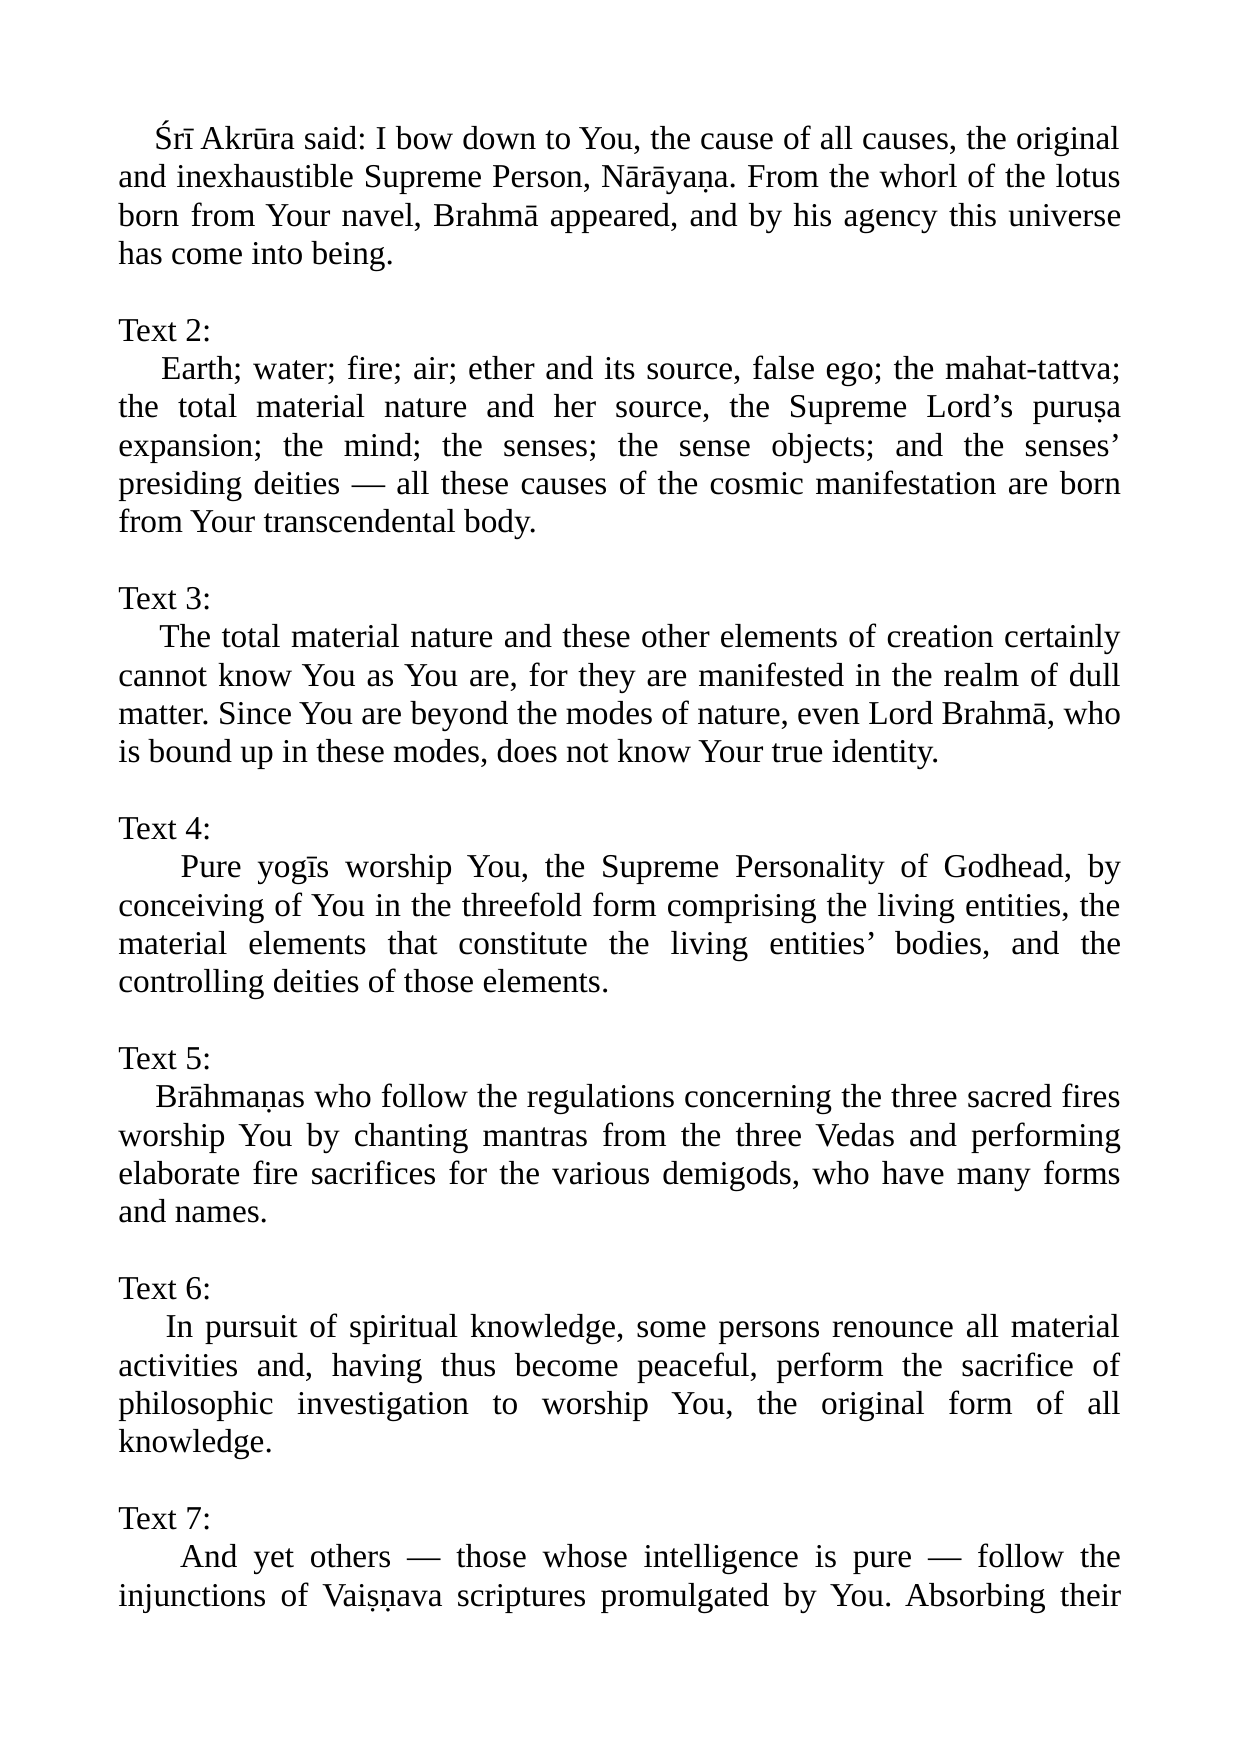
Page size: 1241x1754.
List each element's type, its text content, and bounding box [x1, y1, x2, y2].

text Śrī Akrūra said: I bow down to You, the cause of all causes, the original and inexhaustible Supreme Person, Nārāyaṇa. From the whorl of the lotus born from Your navel, Brahmā appeared, and by his agency this universe has come into being. [118, 118, 1122, 271]
text Text 4: [118, 808, 1122, 846]
text Text 7: [118, 1498, 1122, 1536]
text Text 6: [118, 1268, 1122, 1306]
text The total material nature and these other elements of creation certainly cannot know You as You are, for they are manifested in the realm of dull matter. Since You are beyond the modes of nature, even Lord Brahmā, who is bound up in these modes, does not know Your true identity. [118, 616, 1122, 770]
text Text 5: [118, 1038, 1122, 1076]
text Pure yogīs worship You, the Supreme Personality of Godhead, by conceiving of You in the threefold form comprising the living entities, the material elements that constitute the living entities’ bodies, and the controlling deities of those elements. [118, 846, 1122, 1000]
text Text 3: [118, 578, 1122, 616]
text In pursuit of spiritual knowledge, some persons renounce all material activities and, having thus become peaceful, perform the sacrifice of philosophic investigation to worship You, the original form of all knowledge. [118, 1306, 1122, 1460]
text And yet others — those whose intelligence is pure — follow the injunctions of Vaiṣṇava scriptures promulgated by You. Absorbing their [118, 1536, 1122, 1613]
text Text 2: [118, 310, 1122, 348]
text Brāhmaṇas who follow the regulations concerning the three sacred fires worship You by chanting mantras from the three Vedas and performing elaborate fire sacrifices for the various demigods, who have many forms and names. [118, 1076, 1122, 1230]
text Earth; water; fire; air; ether and its source, false ego; the mahat-tattva; the total material nature and her source, the Supreme Lord’s puruṣa expansion; the mind; the senses; the sense objects; and the senses’ presiding deities — all these causes of the cosmic manifestation are born from Your transcendental body. [118, 348, 1122, 540]
